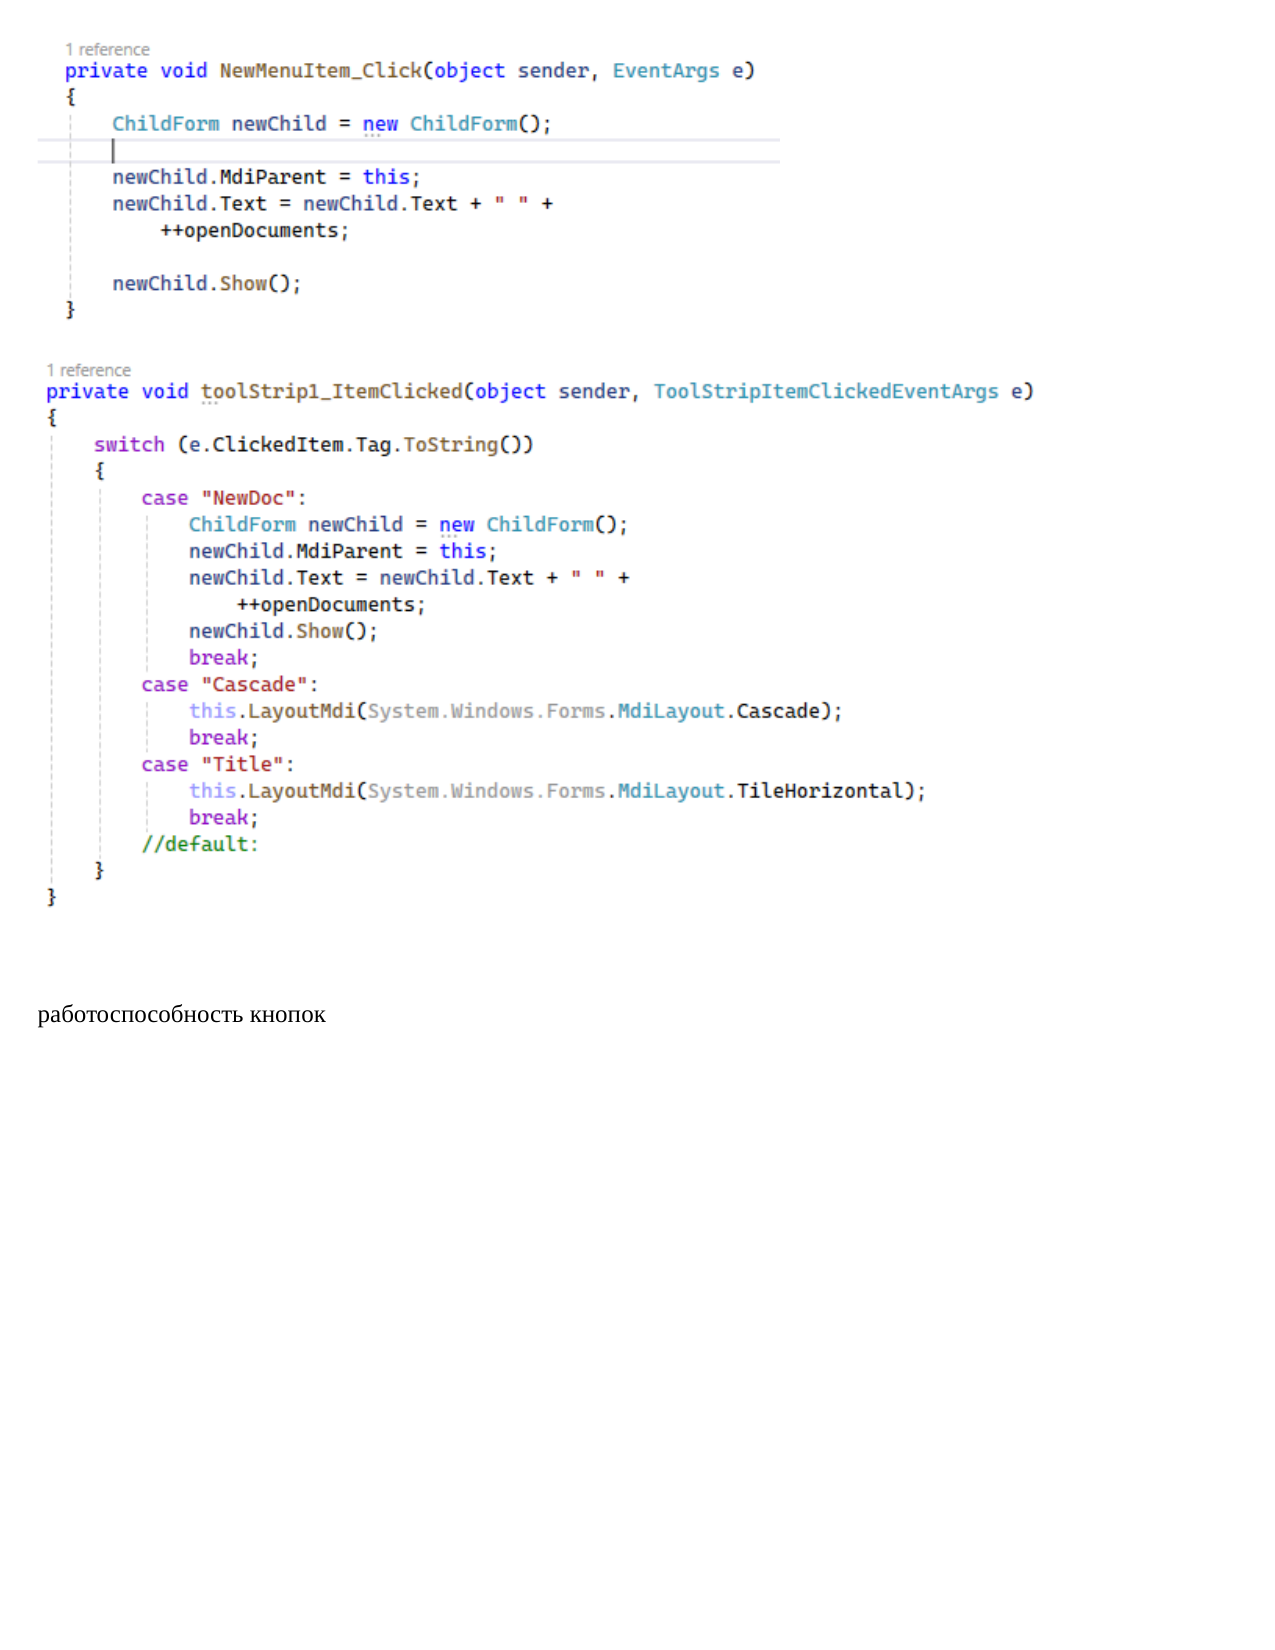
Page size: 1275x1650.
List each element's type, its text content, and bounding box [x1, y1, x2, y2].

text работоспособность кнопок [37, 999, 1237, 1028]
picture [37, 37, 780, 325]
picture [37, 353, 1063, 914]
